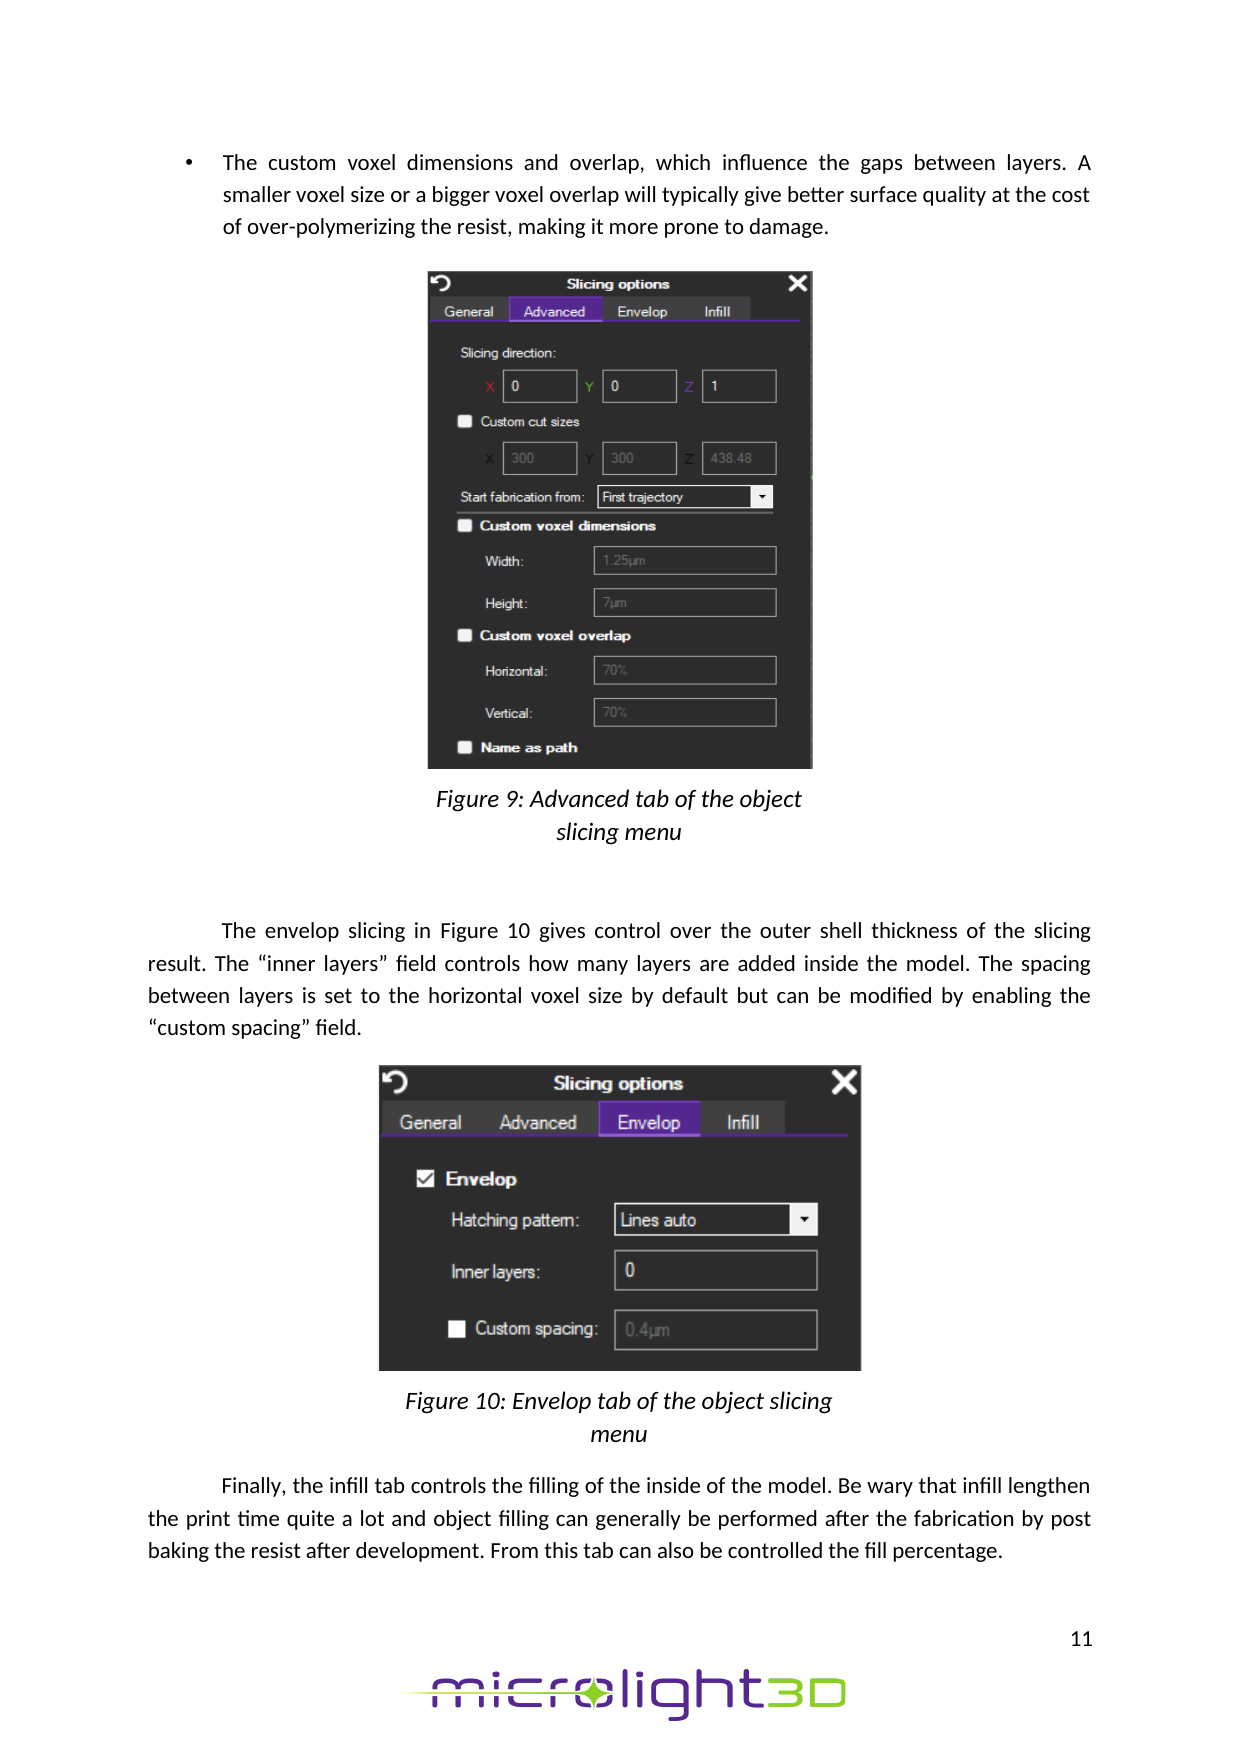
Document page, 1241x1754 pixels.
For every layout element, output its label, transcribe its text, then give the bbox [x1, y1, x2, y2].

text Figure 9: Advanced tab of the object slicing menu [428, 769, 813, 847]
picture [427, 271, 813, 769]
text The envelop slicing in Figure 10 gives control over the outer shell thickness of the slicing result. The “inner layers” field controls how many layers are added inside the model. The spacing between layers is set to the horizontal voxel size by default but can be modified by enabling the “custom spacing” field. [148, 916, 1093, 1041]
picture [394, 1669, 846, 1721]
list The custom voxel dimensions and overlap, which influence the gaps between layers. A smaller voxel size or a bigger voxel overlap will typically give better surface quality at the cost of over-polymerizing the resist, making it more prone to damage. [185, 148, 1093, 240]
text Finally, the infill tab controls the filling of the inside of the model. Be wary that infill lengthen the print time quite a lot and object filling can generally be performed after the fabrication by post baking the resist after development. From this tab can also be controlled the fill percentage. [148, 1053, 1093, 1564]
text Figure 10: Envelop tab of the object slicing menu [379, 1371, 862, 1449]
picture [378, 1065, 862, 1371]
